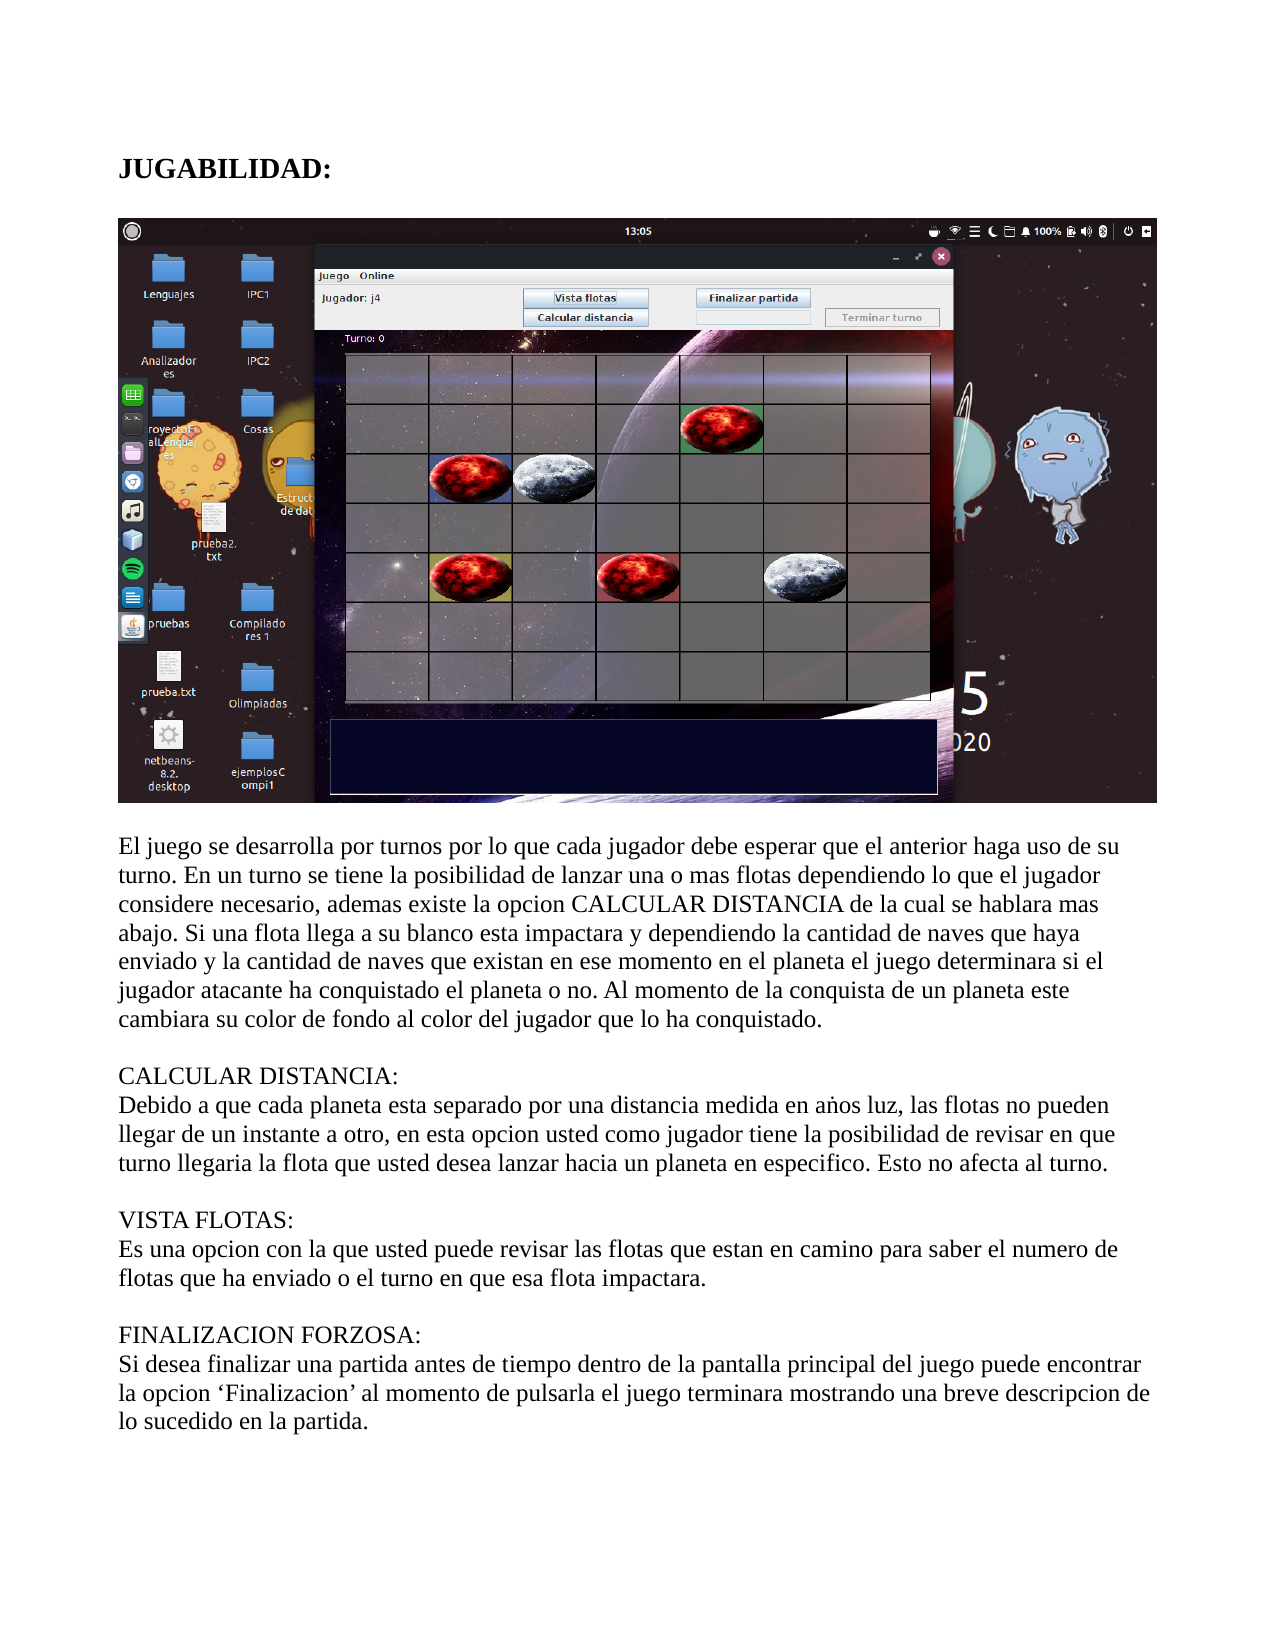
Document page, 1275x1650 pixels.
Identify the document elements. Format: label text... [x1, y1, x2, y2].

text Debido a que cada planeta esta separado por una distancia medida en aṅos luz, las flotas no pueden llegar de un instante a otro, en esta opcion usted como jugador tiene la posibilidad de revisar en que turno llegaria la flota que usted desea lanzar hacia un planeta en especifico. Esto no afecta al turno. [118, 1090, 1157, 1176]
text FINALIZACION FORZOSA: [118, 1320, 1157, 1349]
text Si desea finalizar una partida antes de tiempo dentro de la pantalla principal del juego puede encontrar la opcion ‘Finalizacion’ al momento de pulsarla el juego terminara mostrando una breve descripcion de lo sucedido en la partida. [118, 1349, 1157, 1435]
text JUGABILIDAD: [118, 152, 1157, 185]
text El juego se desarrolla por turnos por lo que cada jugador debe esperar que el anterior haga uso de su turno. En un turno se tiene la posibilidad de lanzar una o mas flotas dependiendo lo que el jugador considere necesario, ademas existe la opcion CALCULAR DISTANCIA de la cual se hablara mas abajo. Si una flota llega a su blanco esta impactara y dependiendo la cantidad de naves que haya enviado y la cantidad de naves que existan en ese momento en el planeta el juego determinara si el jugador atacante ha conquistado el planeta o no. Al momento de la conquista de un planeta este cambiara su color de fondo al color del jugador que lo ha conquistado. [118, 831, 1157, 1033]
text VISTA FLOTAS: [118, 1205, 1157, 1234]
picture [118, 218, 1157, 803]
text CALCULAR DISTANCIA: [118, 1061, 1157, 1090]
text Es una opcion con la que usted puede revisar las flotas que estan en camino para saber el numero de flotas que ha enviado o el turno en que esa flota impactara. [118, 1234, 1157, 1291]
